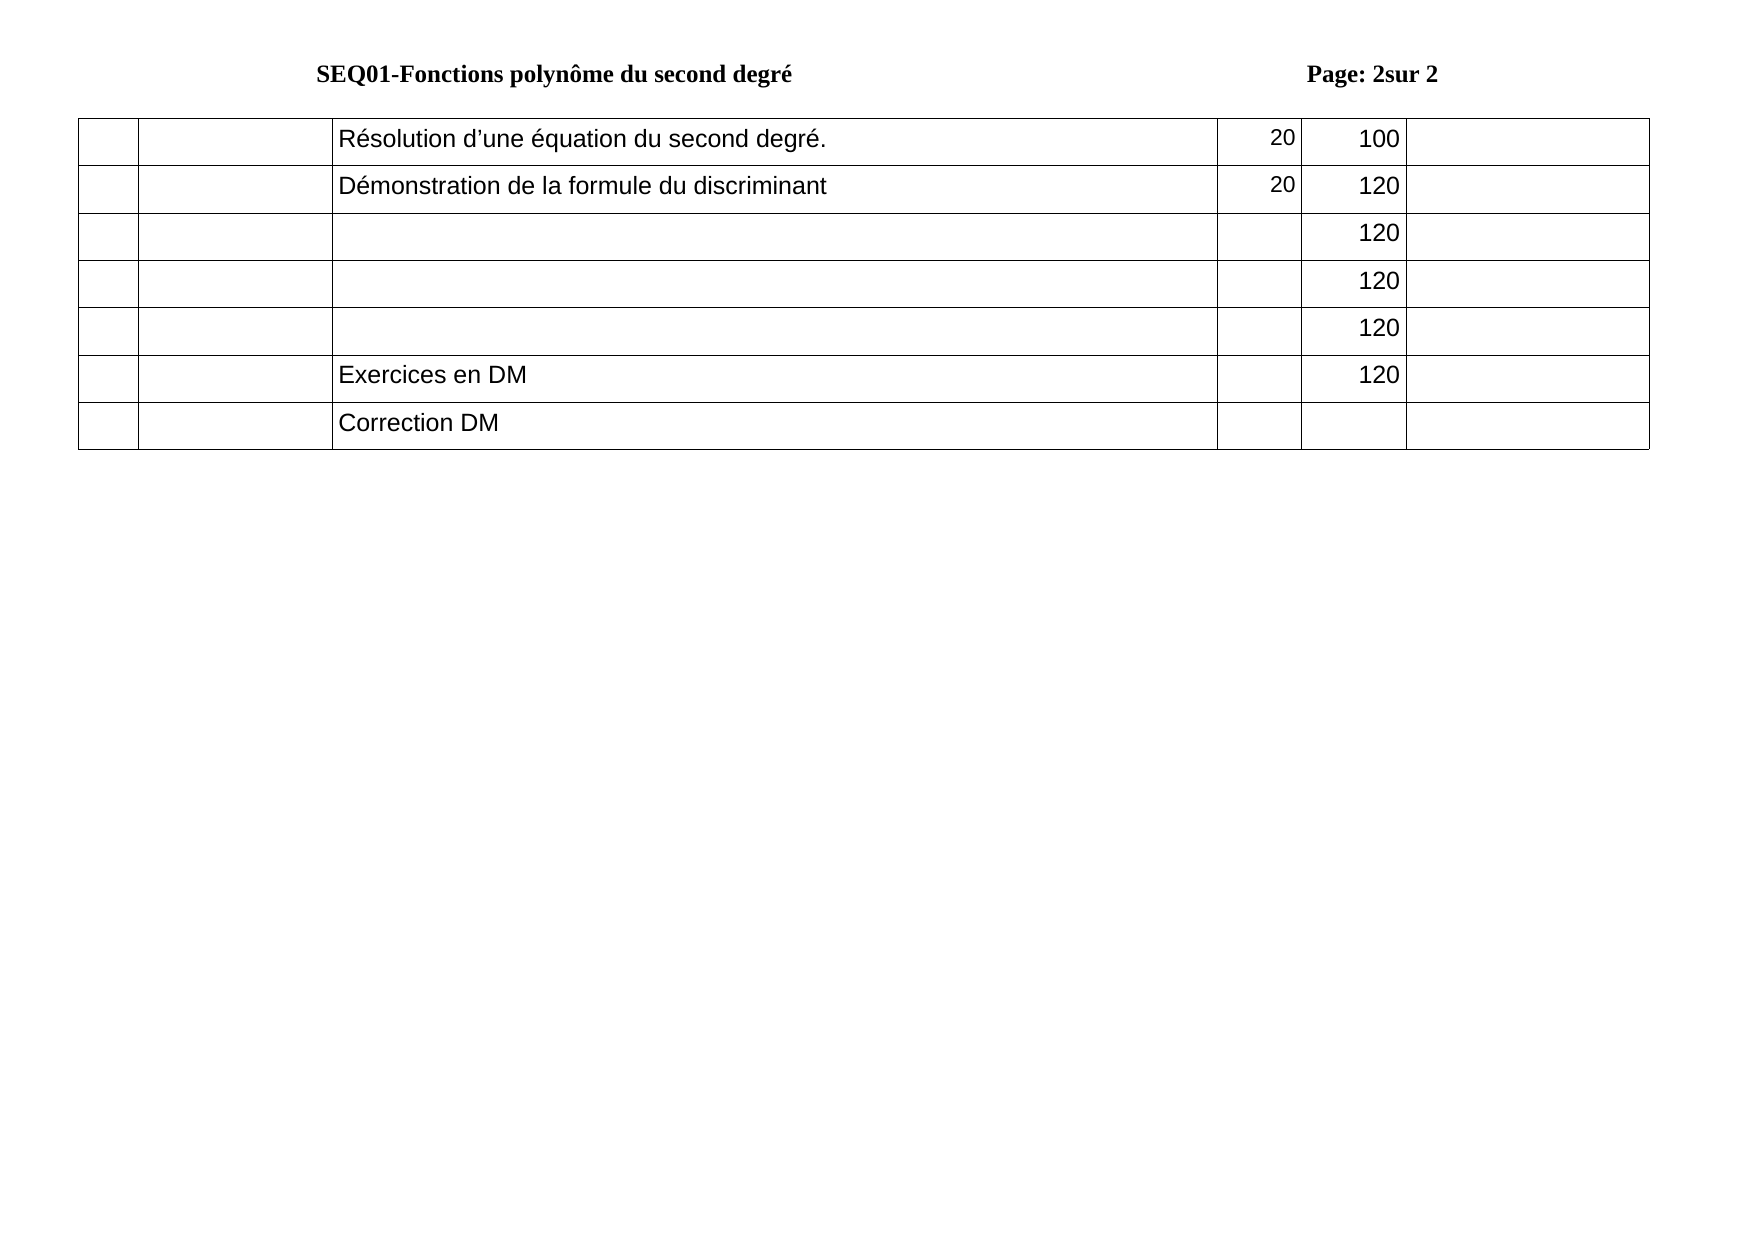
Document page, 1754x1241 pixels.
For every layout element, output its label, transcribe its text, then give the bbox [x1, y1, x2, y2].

table_cell [79, 403, 138, 449]
table_cell 120 [1302, 214, 1406, 260]
table_cell [139, 166, 332, 213]
table_cell [1218, 403, 1301, 449]
table_cell 120 [1302, 308, 1406, 354]
table_cell [1407, 261, 1649, 307]
table_cell [79, 356, 138, 402]
table_cell [1407, 214, 1649, 260]
table_cell [333, 308, 1217, 354]
table_cell [139, 261, 332, 307]
table_cell [1218, 308, 1301, 354]
table_cell 120 [1302, 261, 1406, 307]
table_cell 100 [1302, 119, 1406, 165]
table_cell [79, 308, 138, 354]
table_cell Correction DM [333, 403, 1217, 449]
table_cell [139, 214, 332, 260]
table_cell [139, 403, 332, 449]
table_cell 20 [1218, 119, 1301, 165]
table_cell [1407, 166, 1649, 213]
table_cell [1407, 403, 1649, 449]
table_cell [79, 261, 138, 307]
table_cell [1218, 356, 1301, 402]
table_cell Résolution d’une équation du second degré. [333, 119, 1217, 165]
table_cell 20 [1218, 166, 1301, 213]
table_cell [1302, 403, 1406, 449]
table_cell [139, 308, 332, 354]
table_cell 120 [1302, 356, 1406, 402]
table_cell [333, 261, 1217, 307]
table_cell Exercices en DM [333, 356, 1217, 402]
table_cell [1218, 214, 1301, 260]
table_cell [1407, 308, 1649, 354]
table_cell [139, 119, 332, 165]
table_cell [79, 119, 138, 165]
table_cell [1218, 261, 1301, 307]
table_cell [1407, 356, 1649, 402]
table_cell [79, 166, 138, 213]
table_cell [79, 214, 138, 260]
table_cell [333, 214, 1217, 260]
table_cell [1407, 119, 1649, 165]
table_cell [139, 356, 332, 402]
table_cell Démonstration de la formule du discriminant [333, 166, 1217, 213]
table_cell 120 [1302, 166, 1406, 213]
